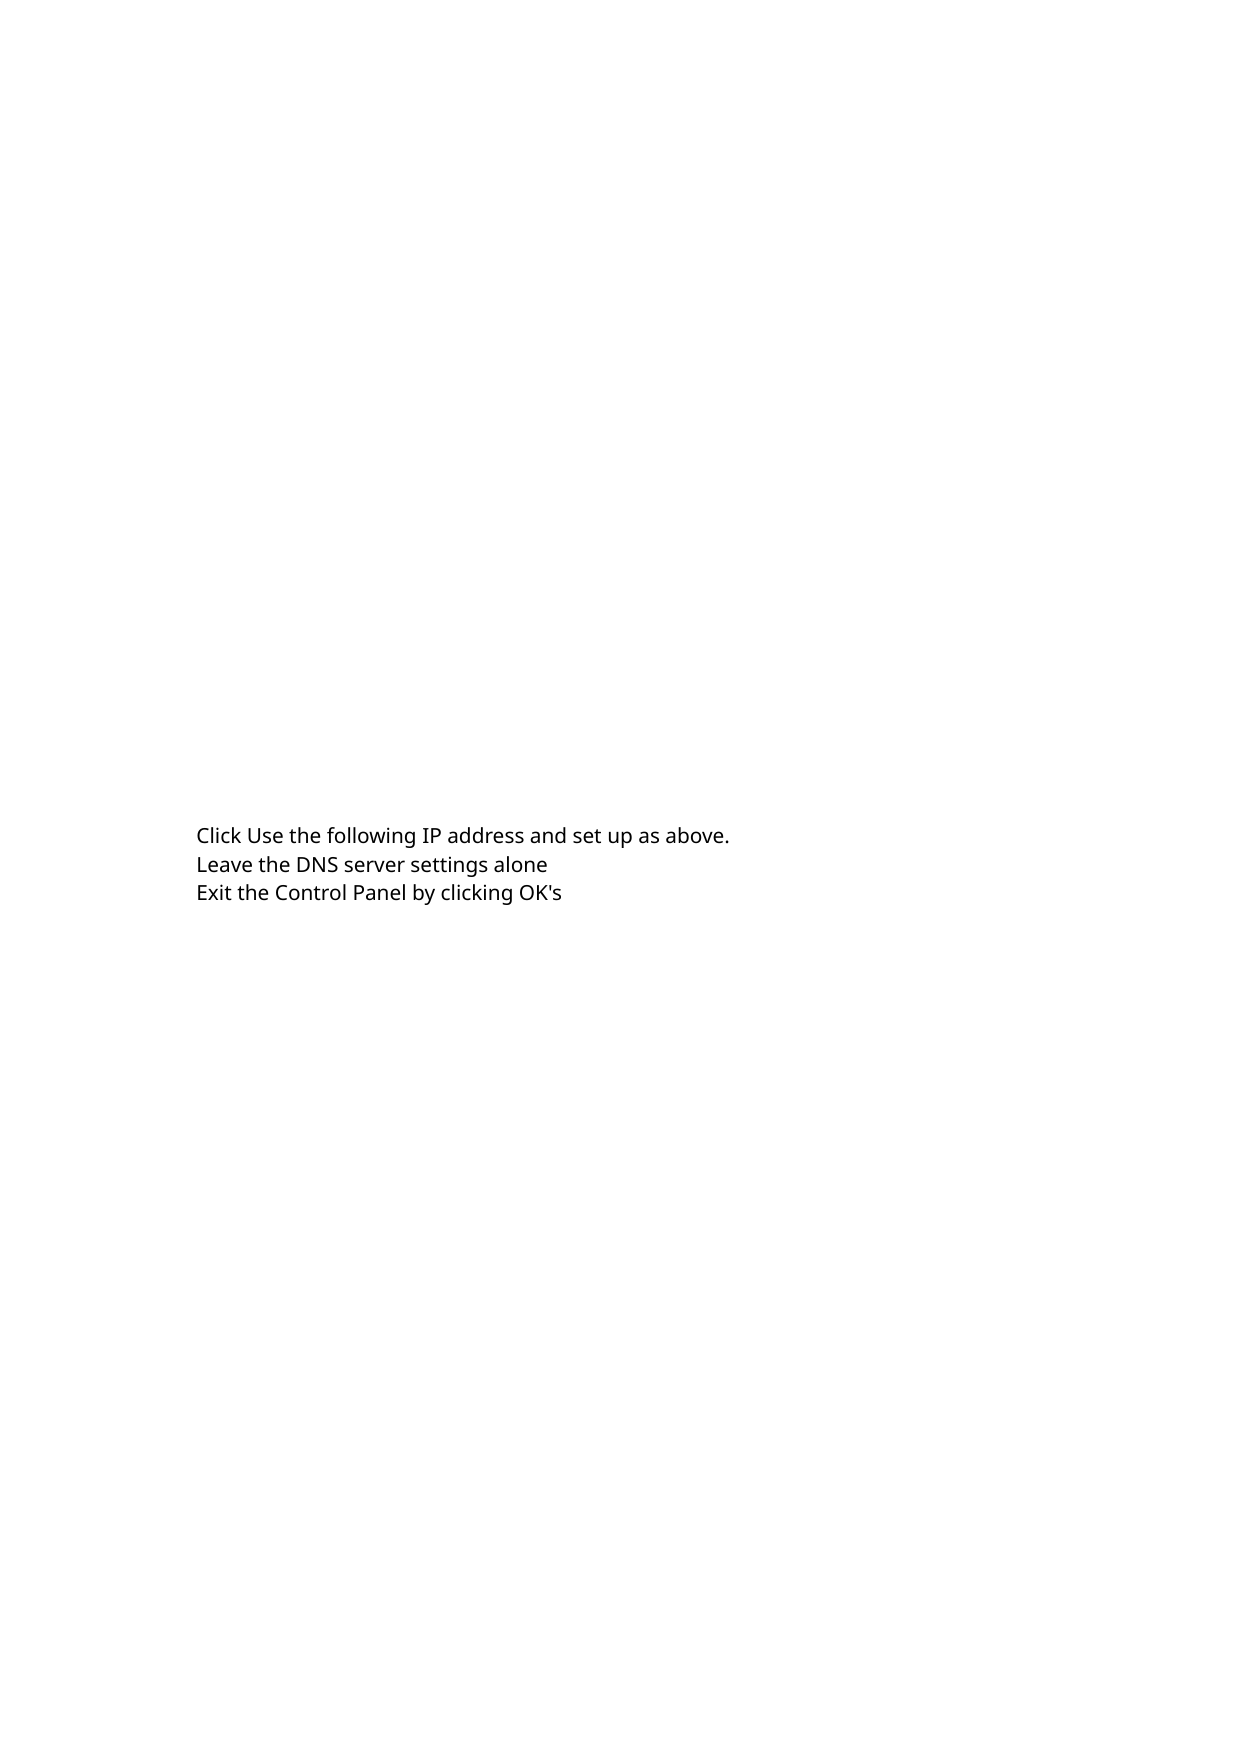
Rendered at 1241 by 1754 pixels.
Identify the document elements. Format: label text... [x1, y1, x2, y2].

list Exit the Control Panel by clicking OK's [196, 878, 1122, 907]
list Leave the DNS server settings alone [196, 850, 1122, 878]
list Click Use the following IP address and set up as above. [196, 118, 1122, 850]
